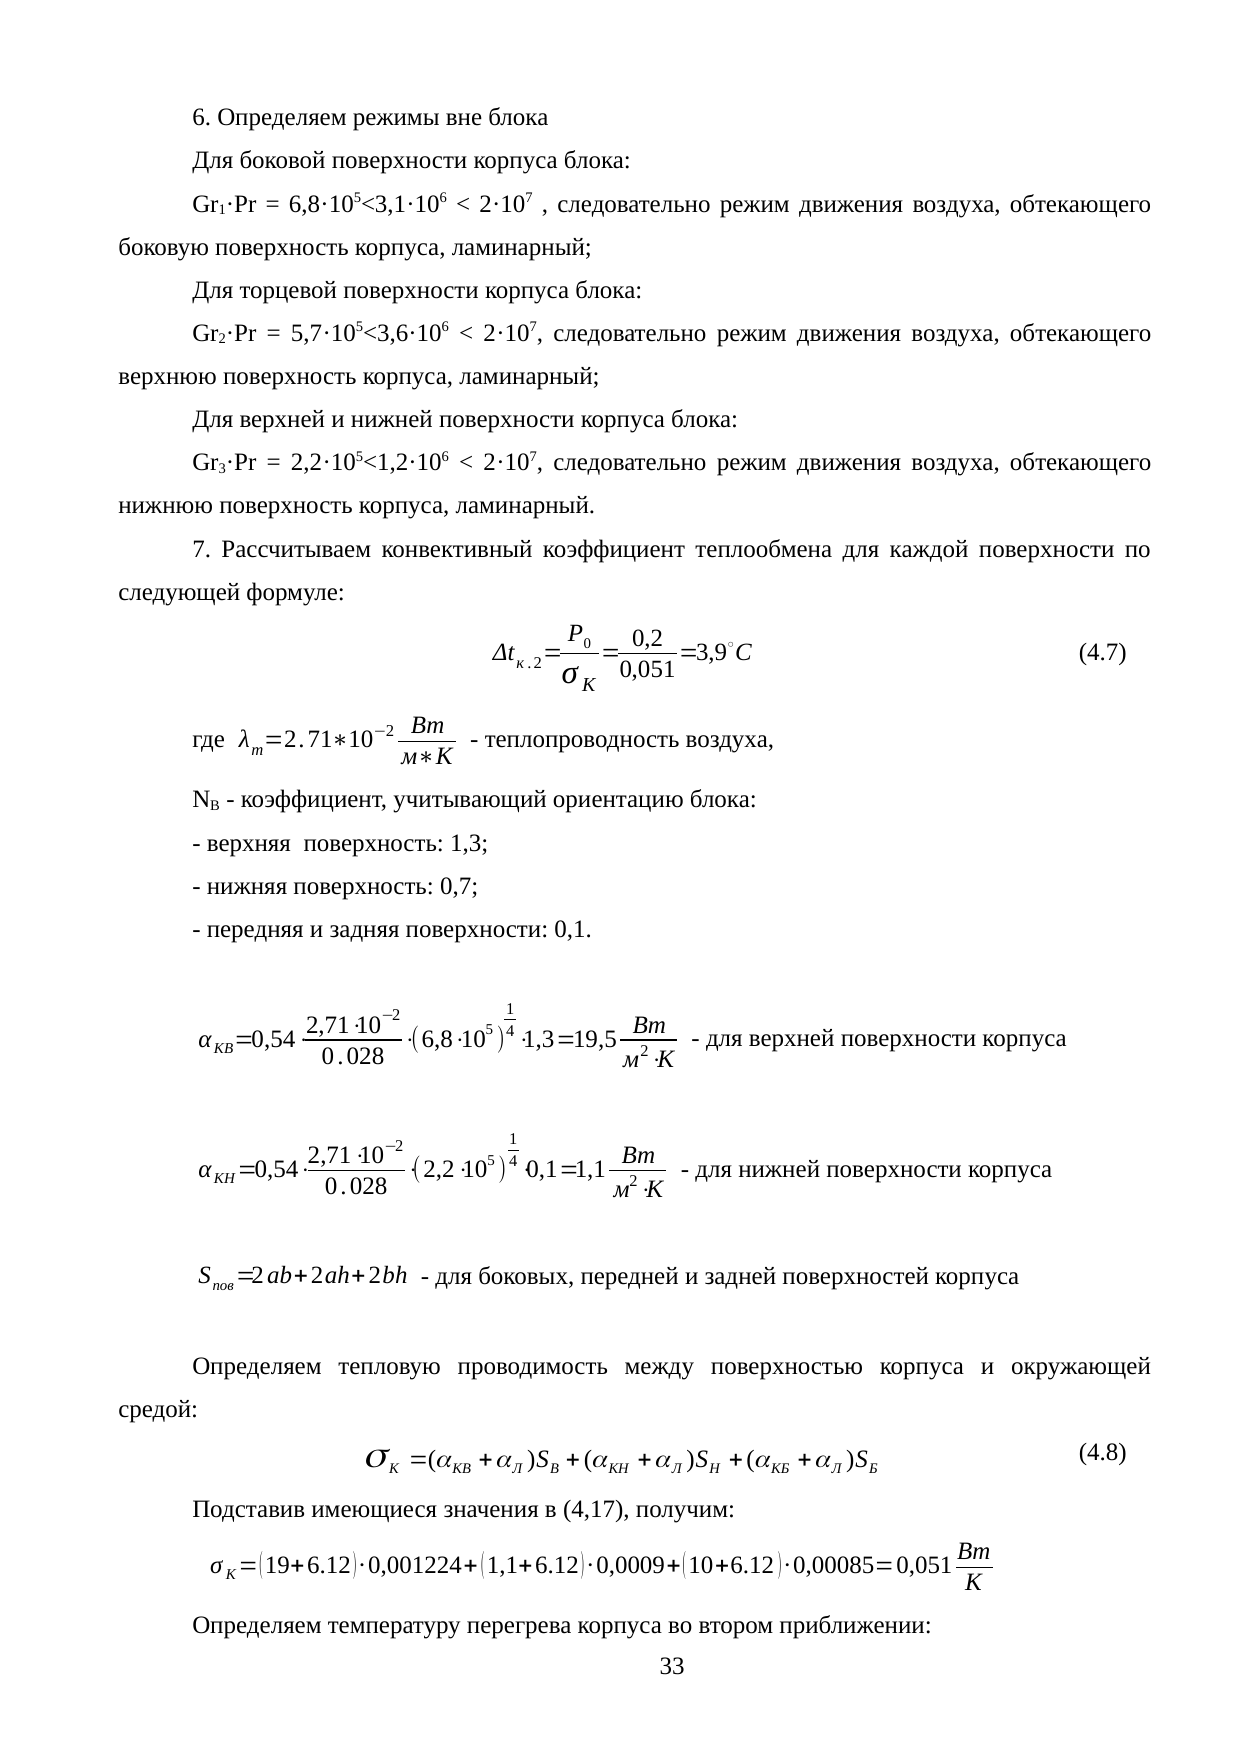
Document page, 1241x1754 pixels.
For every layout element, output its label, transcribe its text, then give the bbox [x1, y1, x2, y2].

text Подставив имеющиеся значения в (4,17), получим: [118, 1494, 1152, 1523]
text Определяем тепловую проводимость между поверхностью корпуса и окружающей средой: [118, 1351, 1152, 1423]
text - для нижней поверхности корпуса [118, 1131, 1152, 1203]
text Для боковой поверхности корпуса блока: [118, 146, 1152, 174]
text Для верхней и нижней поверхности корпуса блока: [118, 404, 1152, 433]
text где - теплопроводность воздуха, [118, 711, 1152, 770]
text Для торцевой поверхности корпуса блока: [118, 275, 1152, 304]
text Gr3·Pr = 2,2·105<1,2·106 < 2·107, следовательно режим движения воздуха, обтекающего нижнюю поверхность корпуса, ламинарный. [118, 447, 1152, 519]
text Gr1·Pr = 6,8·105<3,1·106 < 2·107 , следовательно режим движения воздуха, обтекающего боковую поверхность корпуса, ламинарный; [118, 189, 1152, 261]
text 7. Рассчитываем конвективный коэффициент теплообмена для каждой поверхности по следующей формуле: [118, 534, 1152, 606]
text (4.7) [118, 620, 1152, 697]
text 6. Определяем режимы вне блока [118, 102, 1152, 131]
text - верхняя поверхность: 1,3; [118, 828, 1152, 856]
text NВ - коэффициент, учитывающий ориентацию блока: [118, 784, 1152, 813]
text Определяем температуру перегрева корпуса во втором приближении: [118, 1611, 1152, 1639]
text - передняя и задняя поверхности: 0,1. [118, 914, 1152, 943]
text Gr2·Pr = 5,7·105<3,6·106 < 2·107, следовательно режим движения воздуха, обтекающего верхнюю поверхность корпуса, ламинарный; [118, 318, 1152, 390]
text - для верхней поверхности корпуса [118, 1000, 1152, 1073]
text - для боковых, передней и задней поверхностей корпуса [118, 1261, 1152, 1293]
text (4.8) [118, 1437, 1152, 1480]
text - нижняя поверхность: 0,7; [118, 871, 1152, 899]
